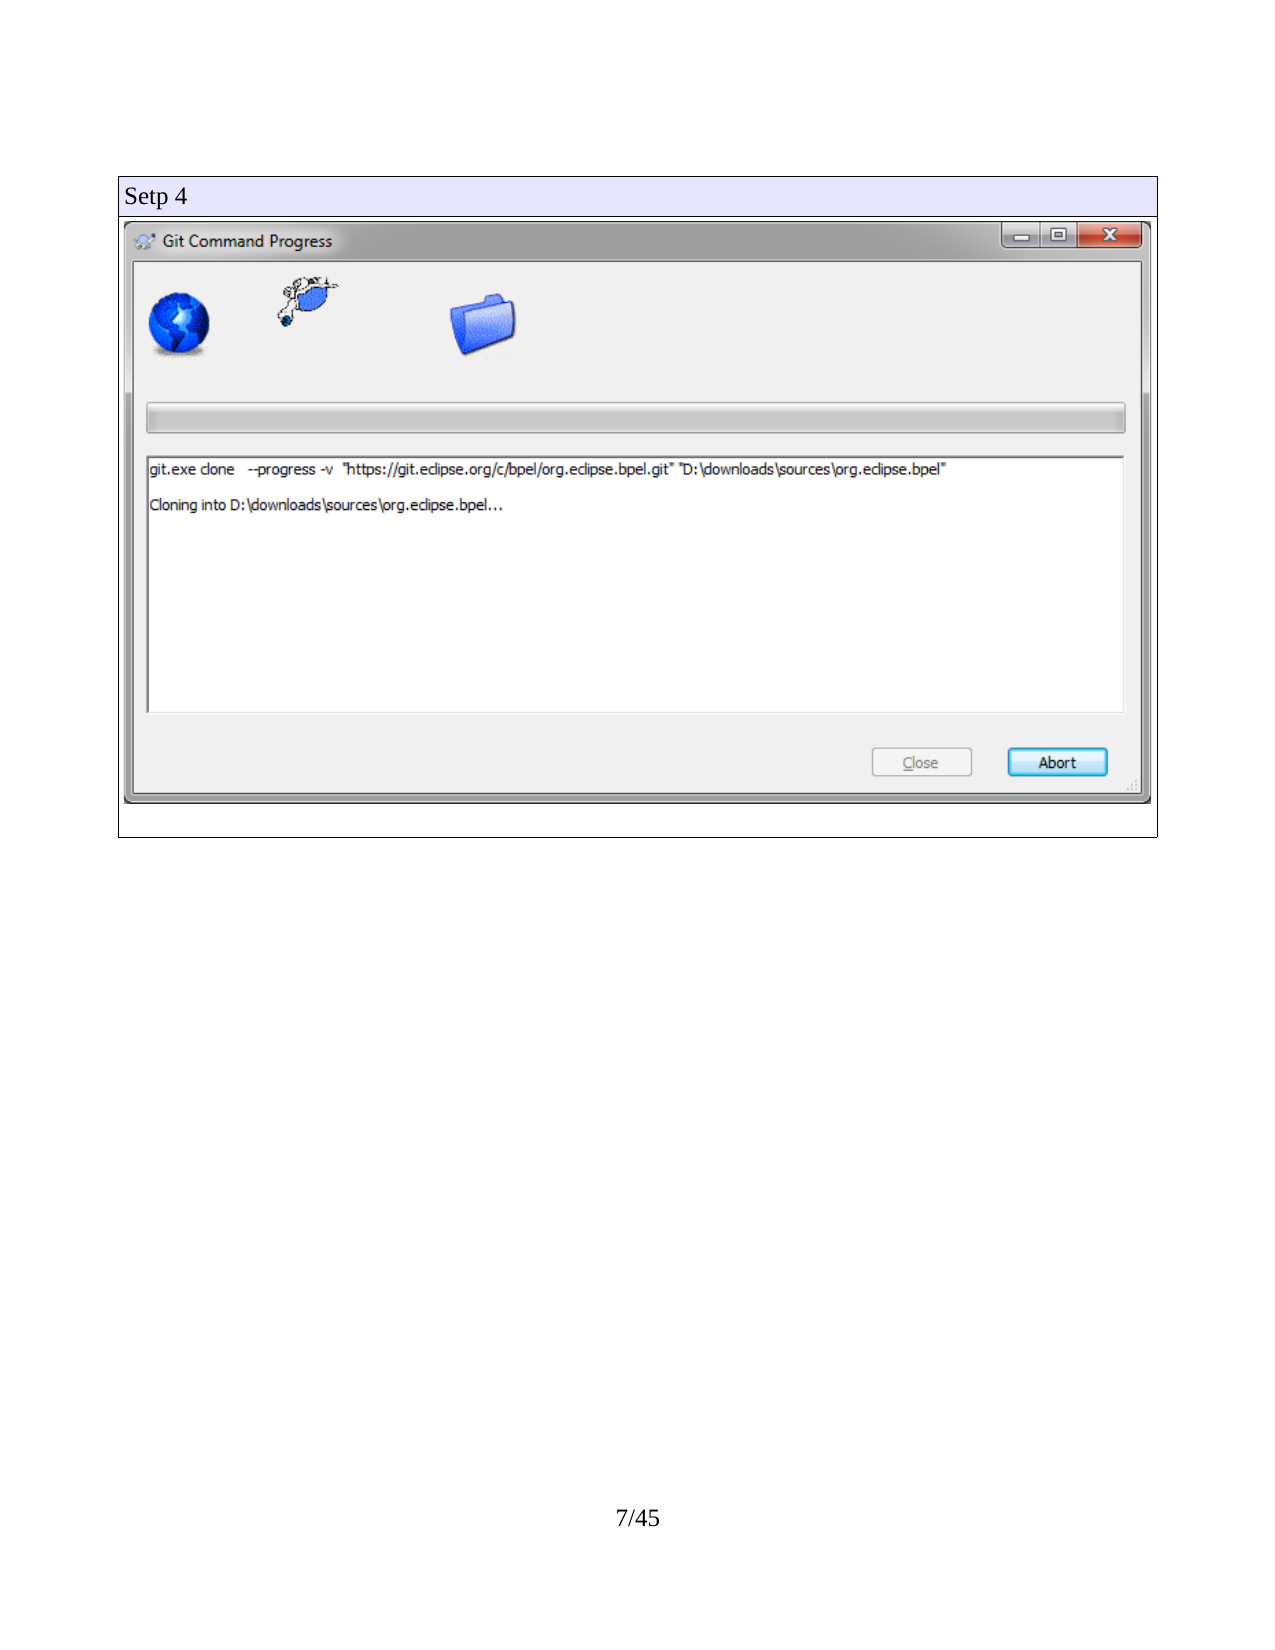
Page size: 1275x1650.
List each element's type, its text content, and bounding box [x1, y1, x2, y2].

picture [123, 221, 1152, 804]
table_header Setp 4 [119, 177, 1157, 216]
table_cell [119, 804, 1157, 837]
table_cell [119, 217, 1157, 803]
